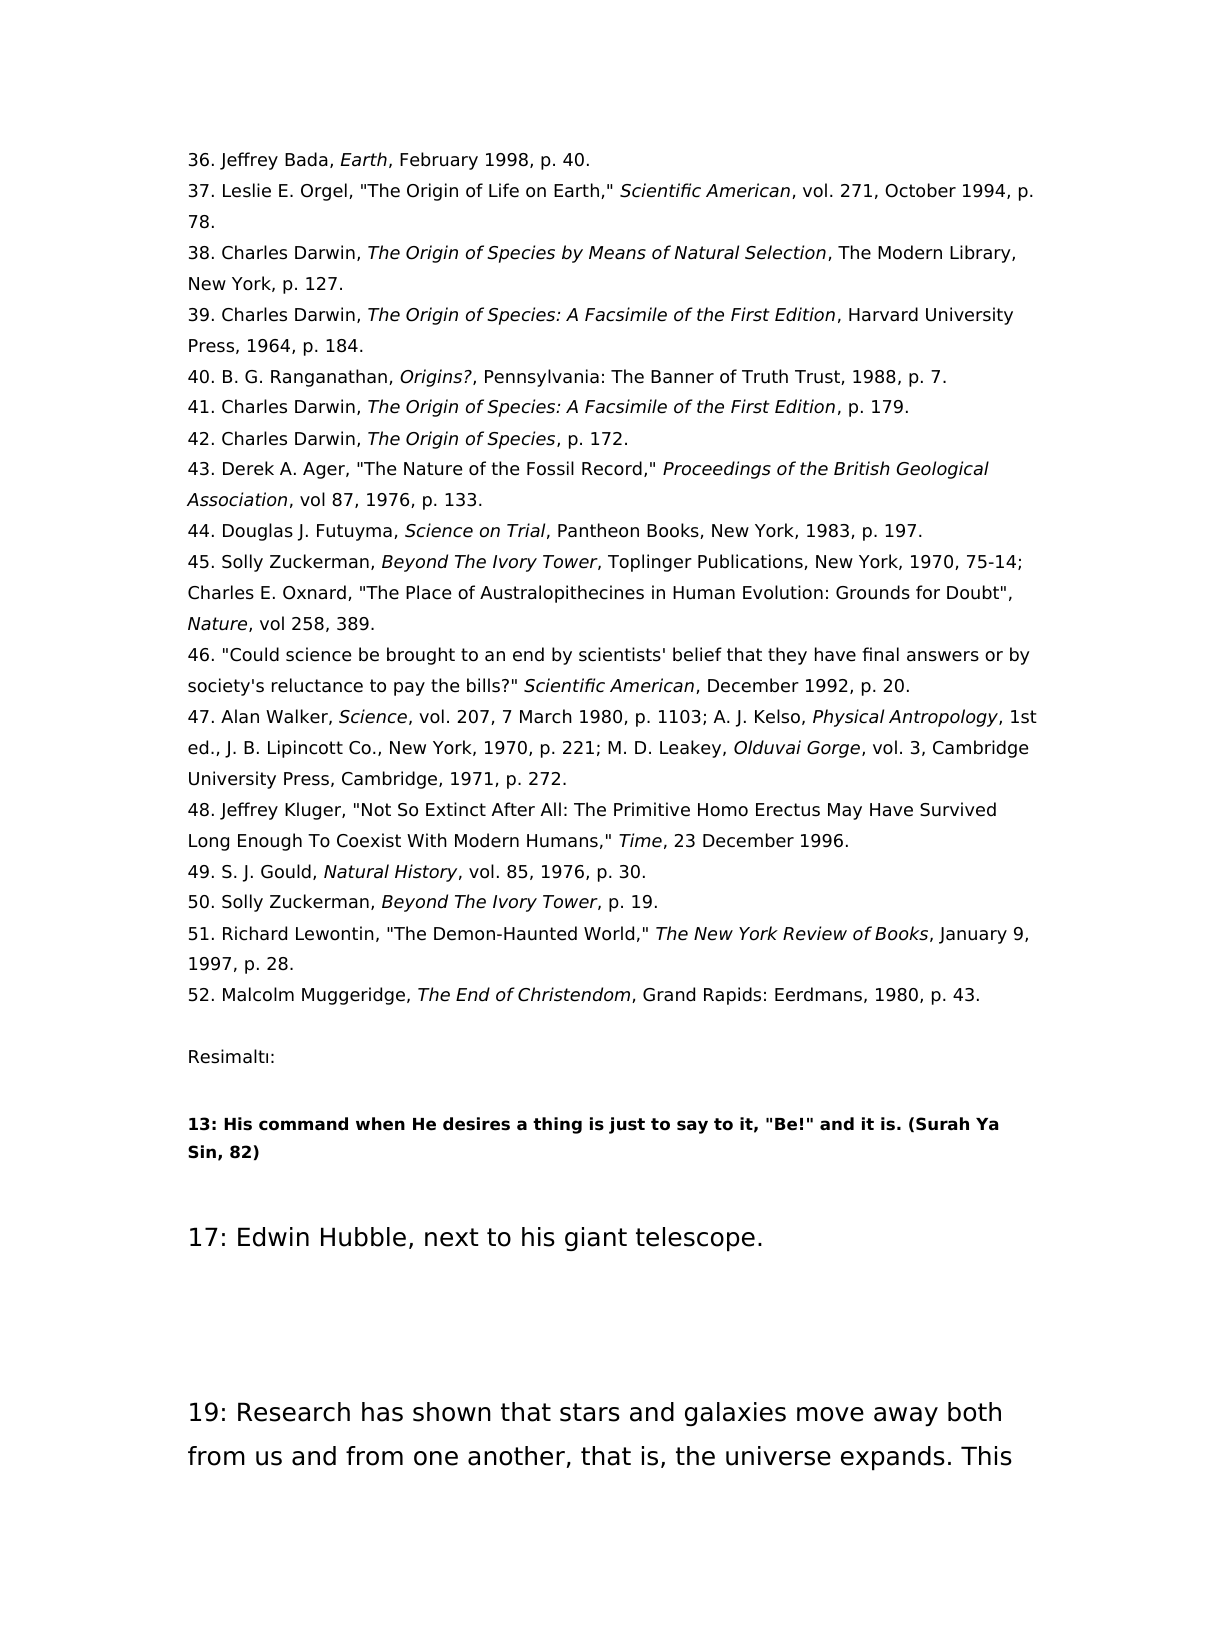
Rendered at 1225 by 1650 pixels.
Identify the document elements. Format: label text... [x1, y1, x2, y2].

text 41. Charles Darwin, The Origin of Species: A Facsimile of the First Edition, p. 179. [187, 397, 1037, 418]
text 42. Charles Darwin, The Origin of Species, p. 172. [187, 428, 1037, 449]
text 44. Douglas J. Futuyma, Science on Trial, Pantheon Books, New York, 1983, p. 197. [187, 521, 1037, 542]
text 36. Jeffrey Bada, Earth, February 1998, p. 40. [187, 150, 1037, 171]
text 43. Derek A. Ager, "The Nature of the Fossil Record," Proceedings of the British Geological Association, vol 87, 1976, p. 133. [187, 459, 1037, 511]
text 47. Alan Walker, Science, vol. 207, 7 March 1980, p. 1103; A. J. Kelso, Physical Antropology, 1st ed., J. B. Lipincott Co., New York, 1970, p. 221; M. D. Leakey, Olduvai Gorge, vol. 3, Cambridge University Press, Cambridge, 1971, p. 272. [187, 707, 1037, 789]
text 49. S. J. Gould, Natural History, vol. 85, 1976, p. 30. [187, 862, 1037, 882]
text 52. Malcolm Muggeridge, The End of Christendom, Grand Rapids: Eerdmans, 1980, p. 43. [187, 985, 1037, 1006]
text 46. "Could science be brought to an end by scientists' belief that they have final answers or by society's reluctance to pay the bills?" Scientific American, December 1992, p. 20. [187, 645, 1037, 697]
text 38. Charles Darwin, The Origin of Species by Means of Natural Selection, The Modern Library, New York, p. 127. [187, 243, 1037, 294]
text 39. Charles Darwin, The Origin of Species: A Facsimile of the First Edition, Harvard University Press, 1964, p. 184. [187, 305, 1037, 356]
text 50. Solly Zuckerman, Beyond The Ivory Tower, p. 19. [187, 892, 1037, 913]
text 19: Research has shown that stars and galaxies move away both from us and from one another, that is, the universe expands. This [187, 1398, 1037, 1471]
text 45. Solly Zuckerman, Beyond The Ivory Tower, Toplinger Publications, New York, 1970, 75-14; Charles E. Oxnard, "The Place of Australopithecines in Human Evolution: Grounds for Doubt", Nature, vol 258, 389. [187, 552, 1037, 635]
text 40. B. G. Ranganathan, Origins?, Pennsylvania: The Banner of Truth Trust, 1988, p. 7. [187, 367, 1037, 387]
text Resimaltı: [187, 1047, 1037, 1068]
text 13: His command when He desires a thing is just to say to it, "Be!" and it is. (Surah Ya Sin, 82) [187, 1114, 1037, 1163]
text 48. Jeffrey Kluger, "Not So Extinct After All: The Primitive Homo Erectus May Have Survived Long Enough To Coexist With Modern Humans," Time, 23 December 1996. [187, 800, 1037, 851]
text 17: Edwin Hubble, next to his giant telescope. [187, 1223, 1037, 1253]
text 37. Leslie E. Orgel, "The Origin of Life on Earth," Scientific American, vol. 271, October 1994, p. 78. [187, 181, 1037, 232]
text 51. Richard Lewontin, "The Demon-Haunted World," The New York Review of Books, January 9, 1997, p. 28. [187, 923, 1037, 975]
